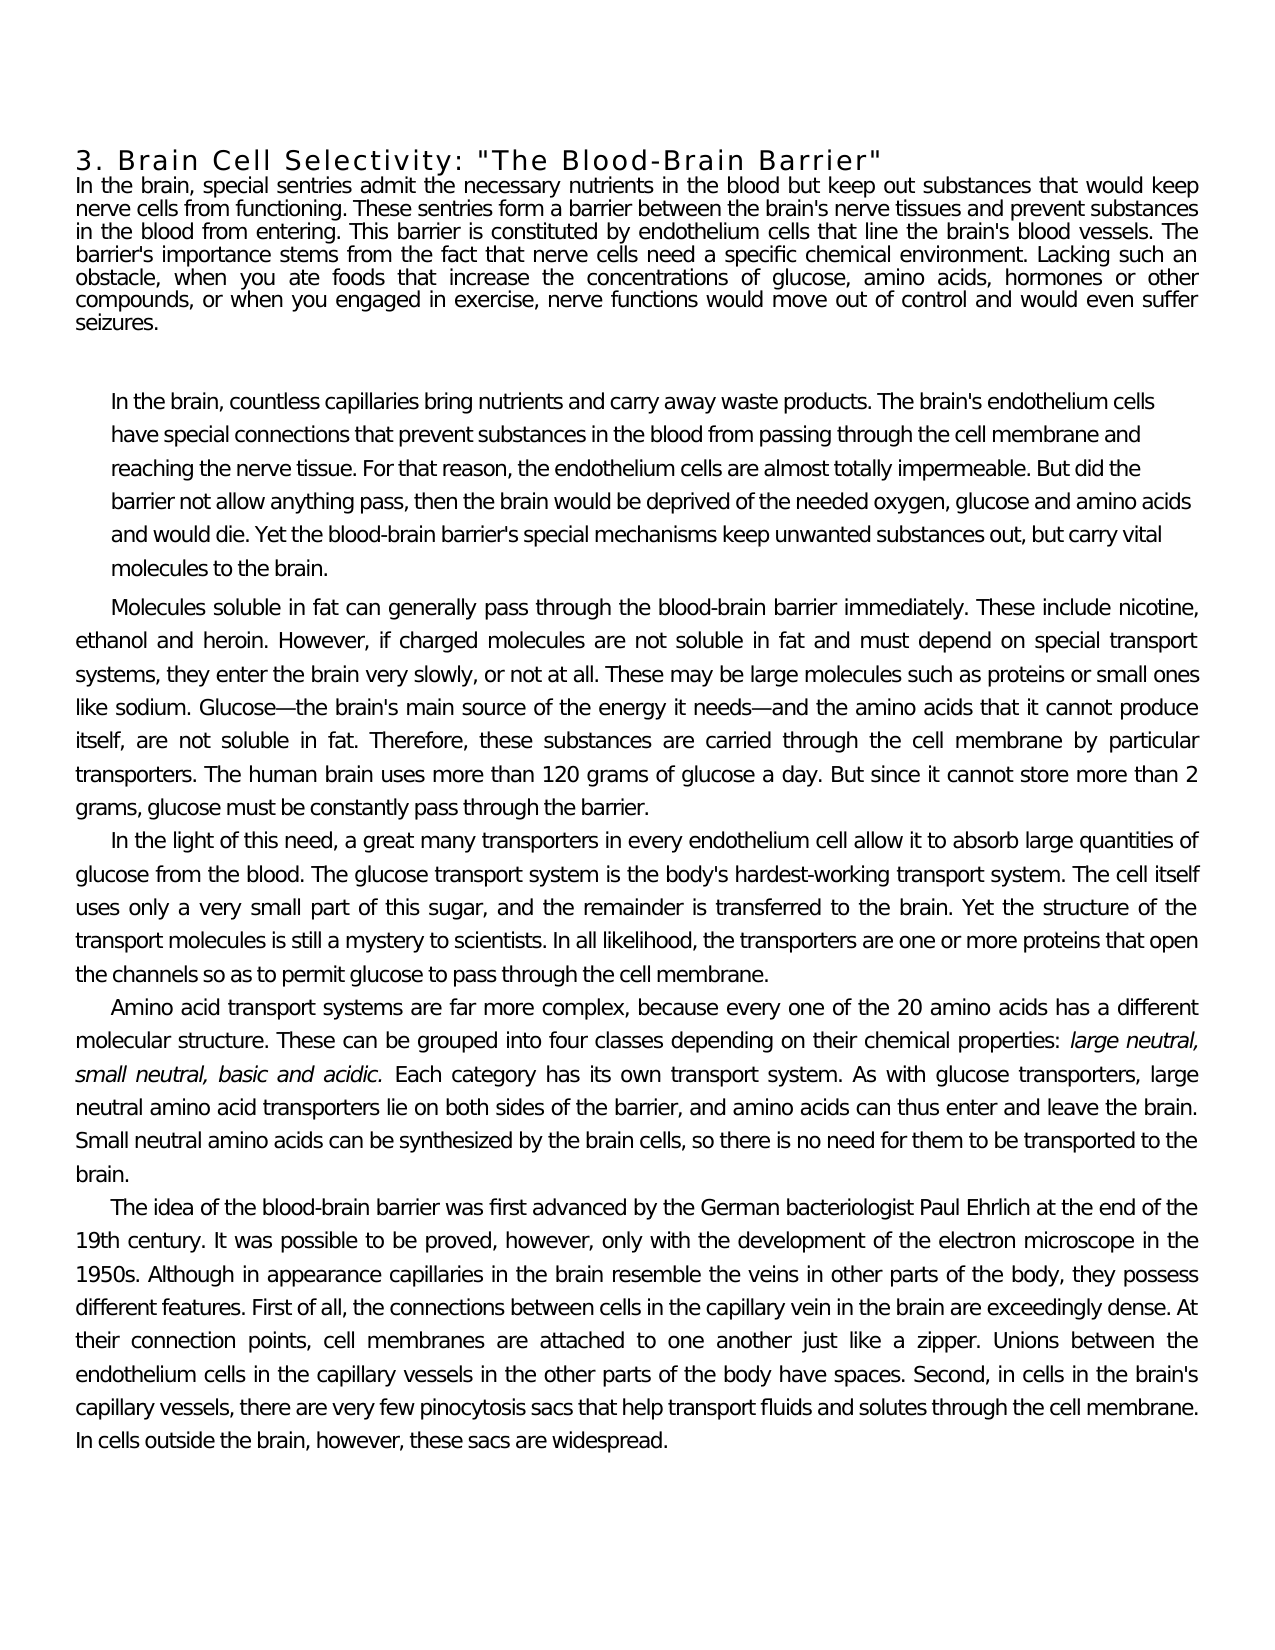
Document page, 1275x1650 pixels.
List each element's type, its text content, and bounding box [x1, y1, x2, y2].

text 3. Brain Cell Selectivity: "The Blood-Brain Barrier" [75, 150, 1200, 175]
text The idea of the blood-brain barrier was first advanced by the German bacteriologist Paul Ehrlich at the end of the 19th century. It was possible to be proved, however, only with the development of the electron microscope in the 1950s. Although in appearance capillaries in the brain resemble the veins in other parts of the body, they possess different features. First of all, the connections between cells in the capillary vein in the brain are exceedingly dense. At their connection points, cell membranes are attached to one another just like a zipper. Unions between the endothelium cells in the capillary vessels in the other parts of the body have spaces. Second, in cells in the brain's capillary vessels, there are very few pinocytosis sacs that help transport fluids and solutes through the cell membrane. In cells outside the brain, however, these sacs are widespread. [75, 1189, 1200, 1455]
text In the light of this need, a great many transporters in every endothelium cell allow it to absorb large quantities of glucose from the blood. The glucose transport system is the body's hardest-working transport system. The cell itself uses only a very small part of this sugar, and the remainder is transferred to the brain. Yet the structure of the transport molecules is still a mystery to scientists. In all likelihood, the transporters are one or more proteins that open the channels so as to permit glucose to pass through the cell membrane. [75, 822, 1200, 989]
text In the brain, countless capillaries bring nutrients and carry away waste products. The brain's endothelium cells have special connections that prevent substances in the blood from passing through the cell membrane and reaching the nerve tissue. For that reason, the endothelium cells are almost totally impermeable. But did the barrier not allow anything pass, then the brain would be deprived of the needed oxygen, glucose and amino acids and would die. Yet the blood-brain barrier's special mechanisms keep unwanted substances out, but carry vital molecules to the brain. [110, 383, 1200, 583]
text Amino acid transport systems are far more complex, because every one of the 20 amino acids has a different molecular structure. These can be grouped into four classes depending on their chemical properties: large neutral, small neutral, basic and acidic. Each category has its own transport system. As with glucose transporters, large neutral amino acid transporters lie on both sides of the barrier, and amino acids can thus enter and leave the brain. Small neutral amino acids can be synthesized by the brain cells, so there is no need for them to be transported to the brain. [75, 989, 1200, 1189]
text In the brain, special sentries admit the necessary nutrients in the blood but keep out substances that would keep nerve cells from functioning. These sentries form a barrier between the brain's nerve tissues and prevent substances in the blood from entering. This barrier is constituted by endothelium cells that line the brain's blood vessels. The barrier's importance stems from the fact that nerve cells need a specific chemical environment. Lacking such an obstacle, when you ate foods that increase the concentrations of glucose, amino acids, hormones or other compounds, or when you engaged in exercise, nerve functions would move out of control and would even suffer seizures. [75, 175, 1200, 335]
text Molecules soluble in fat can generally pass through the blood-brain barrier immediately. These include nicotine, ethanol and heroin. However, if charged molecules are not soluble in fat and must depend on special transport systems, they enter the brain very slowly, or not at all. These may be large molecules such as proteins or small ones like sodium. Glucose—the brain's main source of the energy it needs—and the amino acids that it cannot produce itself, are not soluble in fat. Therefore, these substances are carried through the cell membrane by particular transporters. The human brain uses more than 120 grams of glucose a day. But since it cannot store more than 2 grams, glucose must be constantly pass through the barrier. [75, 589, 1200, 822]
